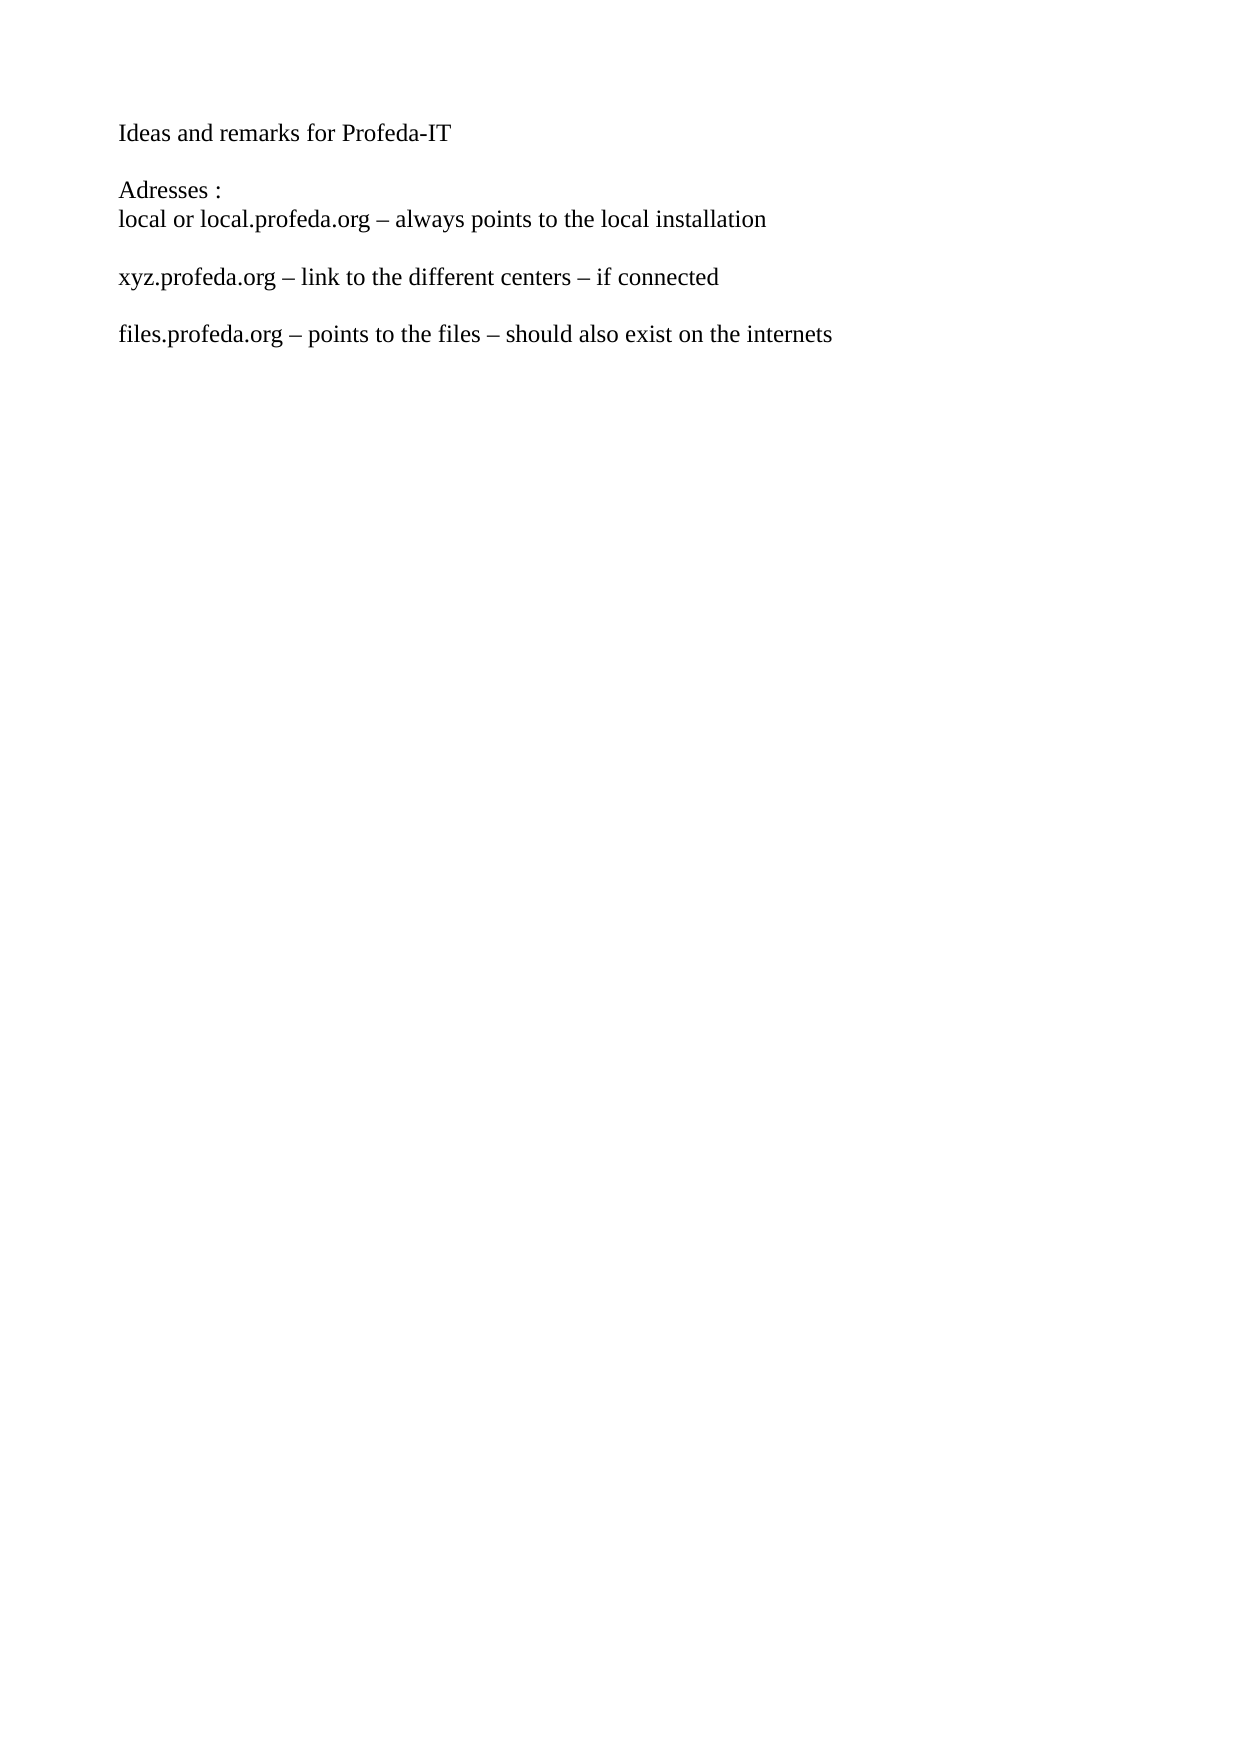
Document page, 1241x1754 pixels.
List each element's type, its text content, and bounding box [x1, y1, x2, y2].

text local or local.profeda.org – always points to the local installation [118, 204, 1122, 233]
text files.profeda.org – points to the files – should also exist on the internets [118, 319, 1122, 348]
text Ideas and remarks for Profeda-IT [118, 118, 1122, 147]
text Adresses : [118, 176, 1122, 204]
text xyz.profeda.org – link to the different centers – if connected [118, 262, 1122, 291]
